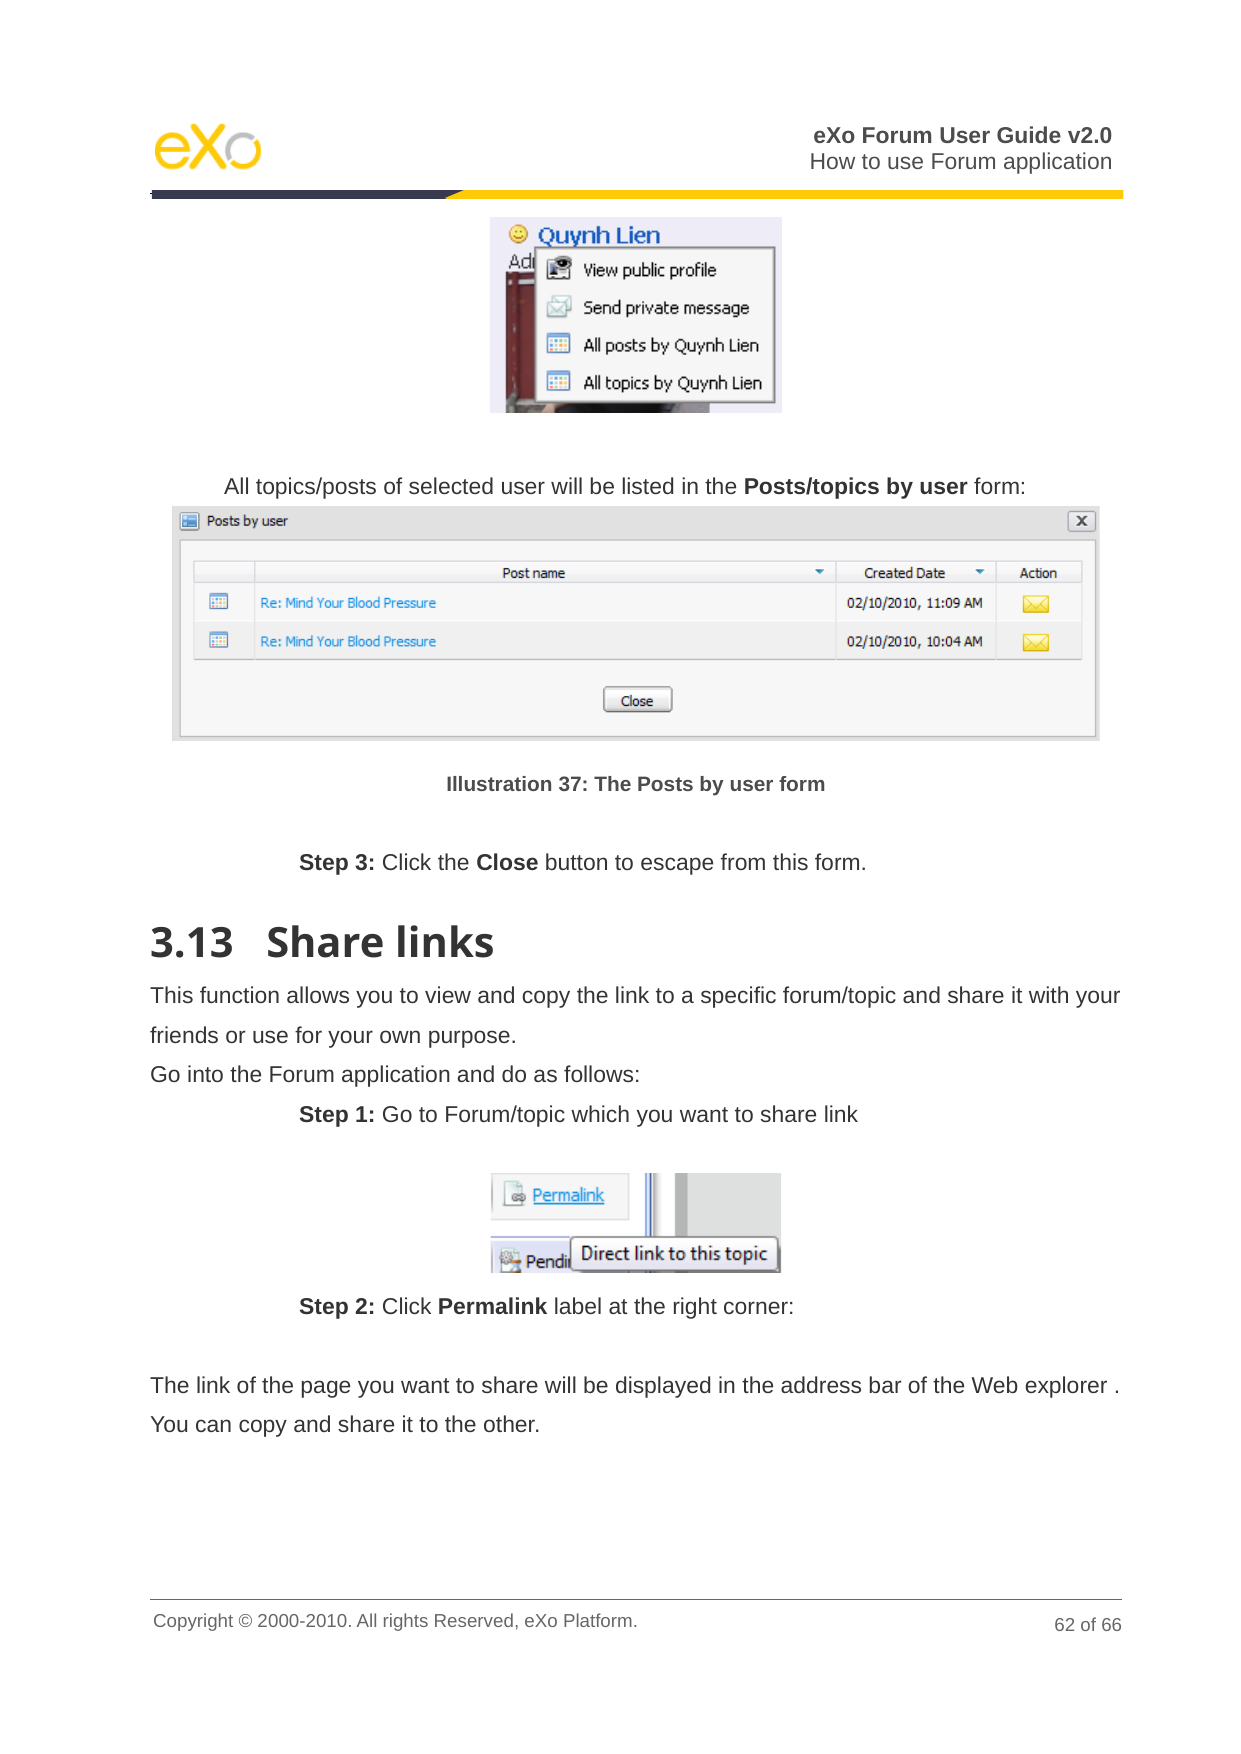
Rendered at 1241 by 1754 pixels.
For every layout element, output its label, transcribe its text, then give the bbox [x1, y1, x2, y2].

subtitle Share links [150, 913, 1122, 970]
picture [151, 190, 1124, 199]
list Step 1: Go to Forum/topic which you want to share link [261, 1101, 1122, 1127]
list Illustration 37: The Posts by user form [172, 741, 1100, 796]
text The link of the page you want to share will be displayed in the address bar of the Web explorer . You can copy and share it to the other. [150, 1372, 1122, 1438]
text All topics/posts of selected user will be listed in the Posts/topics by user form: [224, 473, 1122, 499]
picture [155, 123, 262, 170]
picture [489, 217, 782, 413]
text Go into the Forum application and do as follows: [150, 1061, 1122, 1088]
picture [490, 1173, 782, 1273]
list Step 3: Click the Close button to escape from this form. [261, 849, 1122, 875]
picture [172, 506, 1100, 741]
text This function allows you to view and copy the link to a specific forum/topic and share it with your friends or use for your own purpose. [150, 982, 1122, 1048]
list Step 2: Click Permalink label at the right corner: [261, 1140, 1122, 1319]
